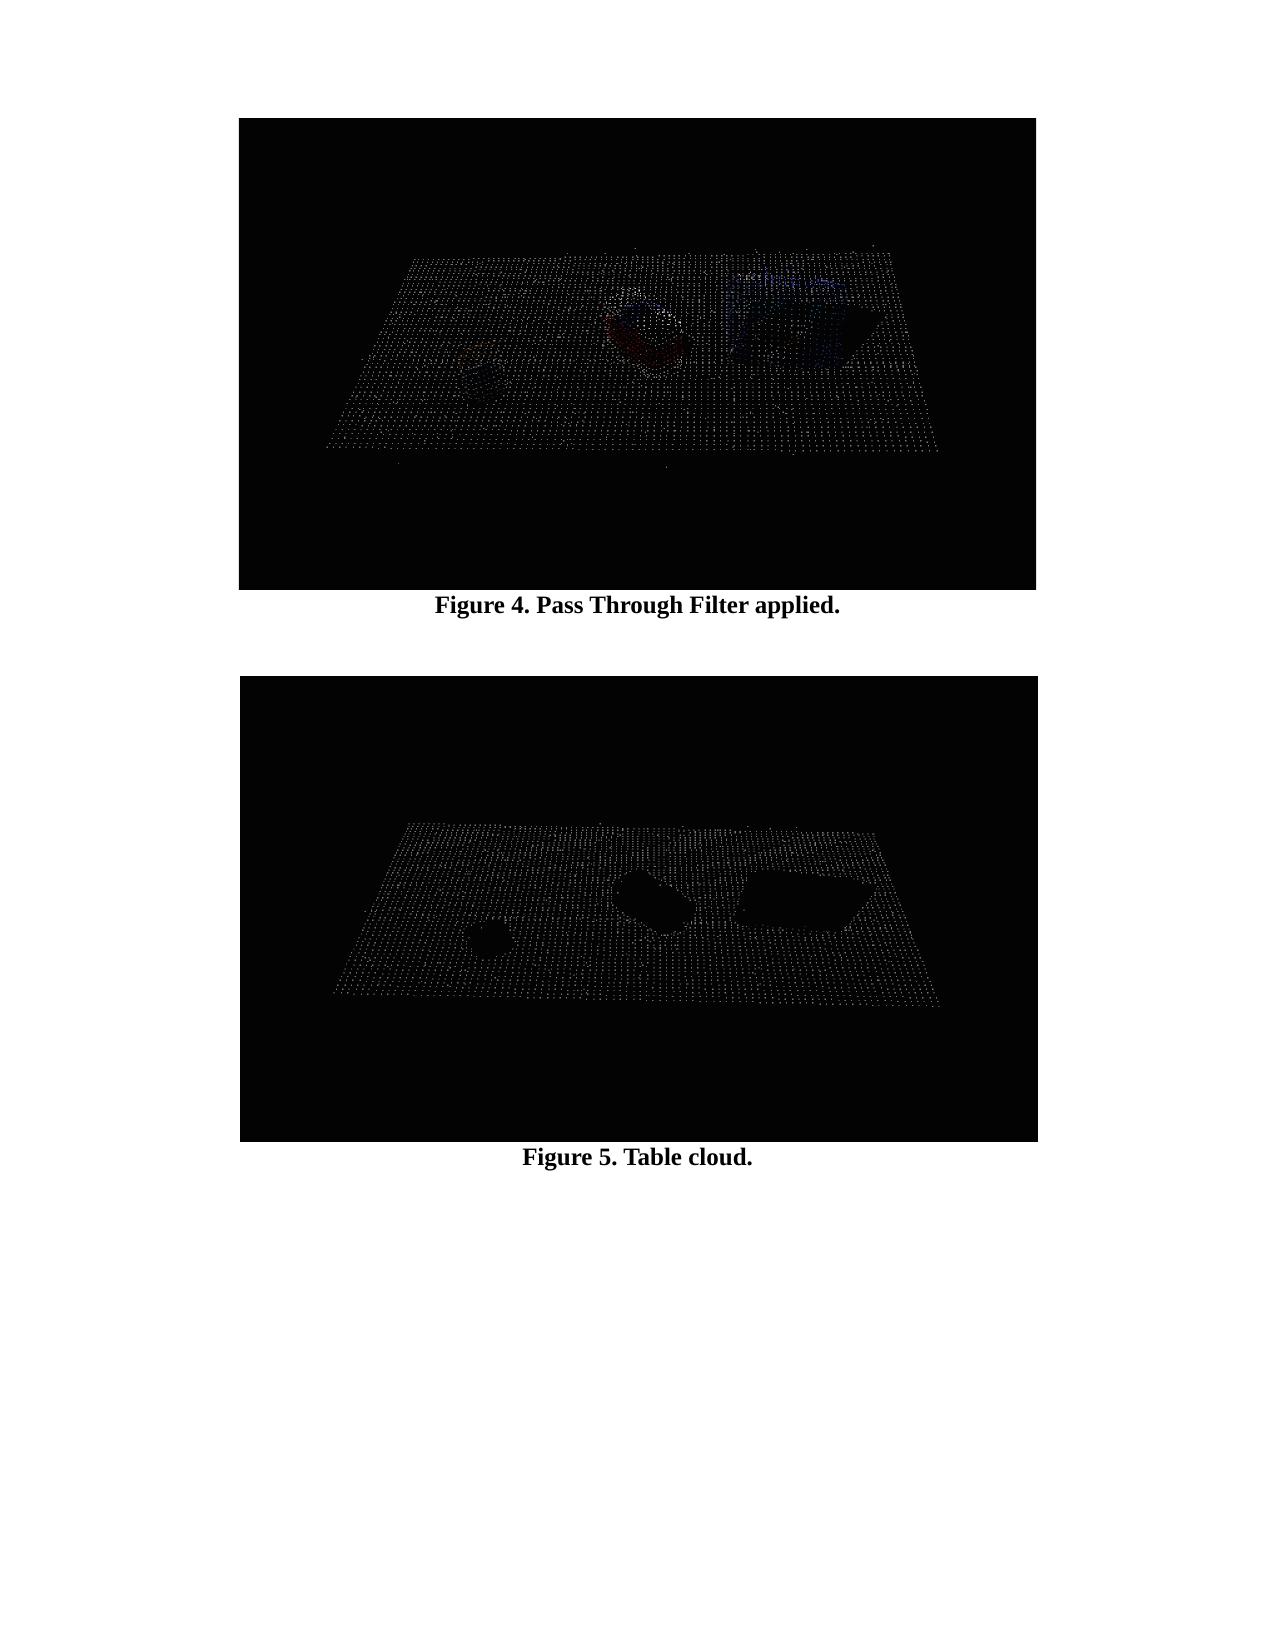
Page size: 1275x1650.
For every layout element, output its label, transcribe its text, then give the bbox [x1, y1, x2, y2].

text Figure 4. Pass Through Filter applied. [118, 118, 1157, 619]
picture [240, 676, 1038, 1142]
text Figure 5. Table cloud. [118, 676, 1157, 1170]
picture [238, 118, 1037, 590]
